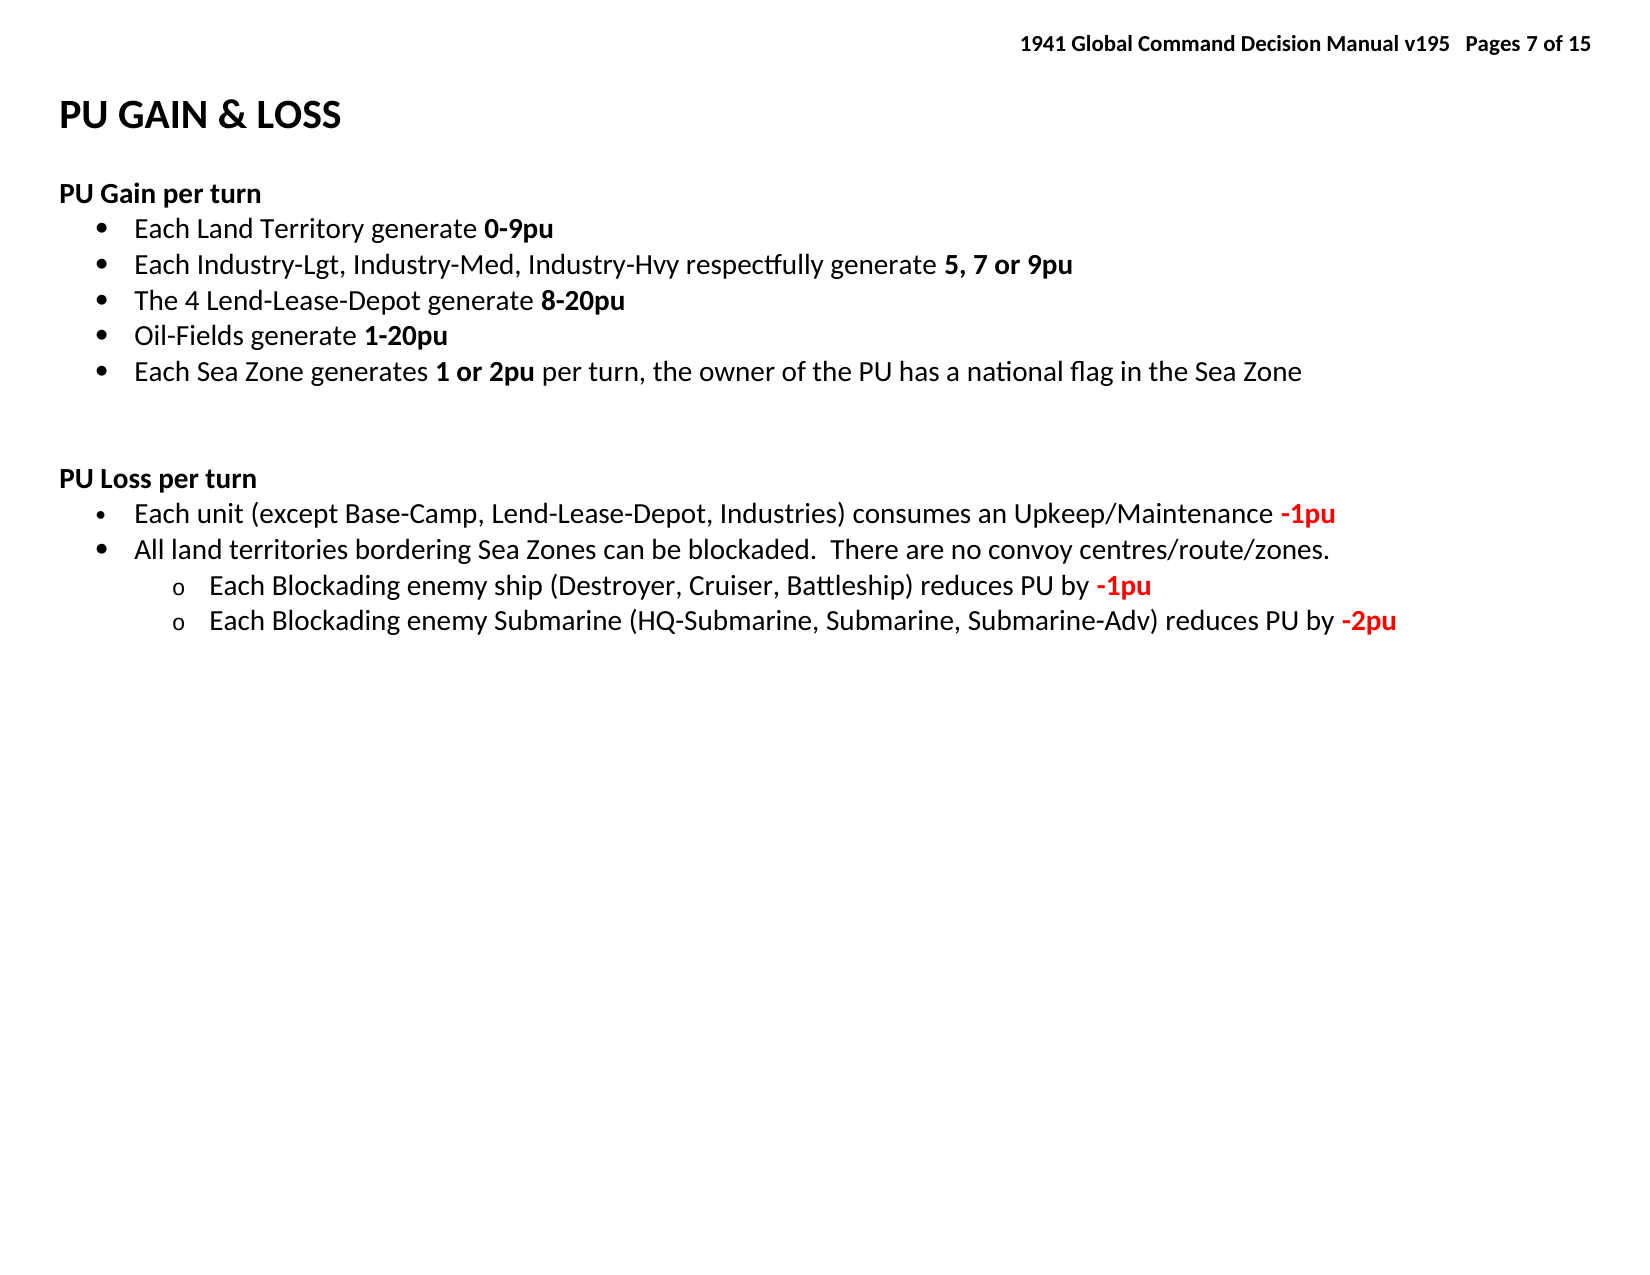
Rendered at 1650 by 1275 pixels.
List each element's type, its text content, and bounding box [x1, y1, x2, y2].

list Each Industry-Lgt, Industry-Med, Industry-Hvy respectfully generate 5, 7 or 9pu [97, 246, 1591, 282]
text PU Gain per turn [59, 175, 1591, 211]
list Each Sea Zone generates 1 or 2pu per turn, the owner of the PU has a national flag in the Sea Zone [97, 353, 1591, 389]
text PU GAIN & LOSS [59, 88, 1591, 139]
list Each Land Territory generate 0-9pu [97, 211, 1591, 246]
list The 4 Lend-Lease-Depot generate 8-20pu [97, 282, 1591, 317]
list Each unit (except Base-Camp, Lend-Lease-Depot, Industries) consumes an Upkeep/Maintenance -1pu [97, 496, 1591, 531]
list Oil-Fields generate 1-20pu [97, 317, 1591, 353]
list All land territories bordering Sea Zones can be blockaded. There are no convoy centres/route/zones. [97, 531, 1591, 567]
list Each Blockading enemy Submarine (HQ-Submarine, Submarine, Submarine-Adv) reduces PU by -2pu [172, 602, 1591, 638]
text PU Loss per turn [59, 460, 1591, 496]
list Each Blockading enemy ship (Destroyer, Cruiser, Battleship) reduces PU by -1pu [172, 567, 1591, 602]
